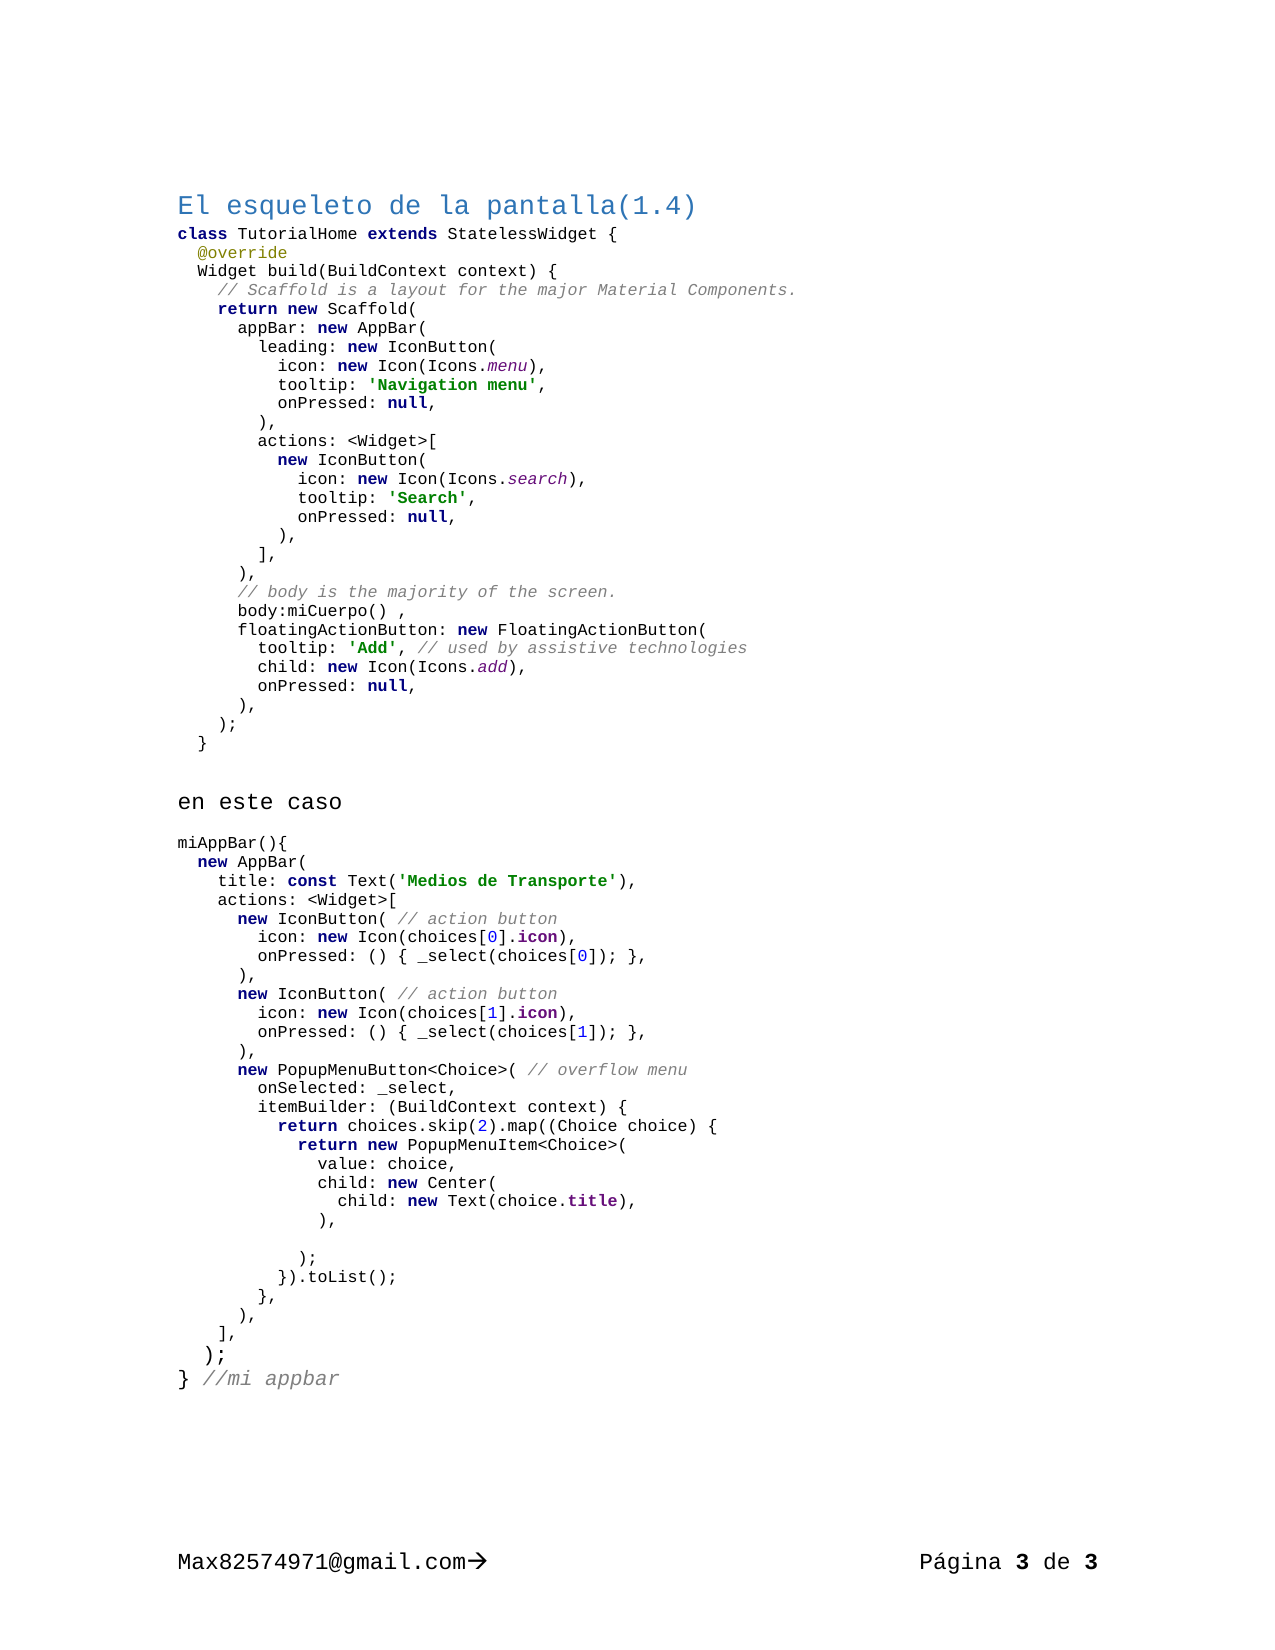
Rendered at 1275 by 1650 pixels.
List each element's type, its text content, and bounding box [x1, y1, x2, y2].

text miAppBar(){ new AppBar( title: const Text('Medios de Transporte'), actions: <Widget>[ new IconButton( // action button icon: new Icon(choices[0].icon), onPressed: () { _select(choices[0]); }, ), new IconButton( // action button icon: new Icon(choices[1].icon), onPressed: () { _select(choices[1]); }, ), new PopupMenuButton<Choice>( // overflow menu onSelected: _select, itemBuilder: (BuildContext context) { return choices.skip(2).map((Choice choice) { return new PopupMenuItem<Choice>( value: choice, child: new Center( child: new Text(choice.title), ), ); }).toList(); }, ), ], ); } //mi appbar [177, 835, 1098, 1391]
text en este caso [177, 790, 1098, 816]
subtitle El esqueleto de la pantalla(1.4) [177, 192, 1098, 223]
text class TutorialHome extends StatelessWidget { @override Widget build(BuildContext context) { // Scaffold is a layout for the major Material Components. return new Scaffold( appBar: new AppBar( leading: new IconButton( icon: new Icon(Icons.menu), tooltip: 'Navigation menu', onPressed: null, ), actions: <Widget>[ new IconButton( icon: new Icon(Icons.search), tooltip: 'Search', onPressed: null, ), ], ), // body is the majority of the screen. body:miCuerpo() , floatingActionButton: new FloatingActionButton( tooltip: 'Add', // used by assistive technologies child: new Icon(Icons.add), onPressed: null, ), ); } [177, 225, 1098, 753]
